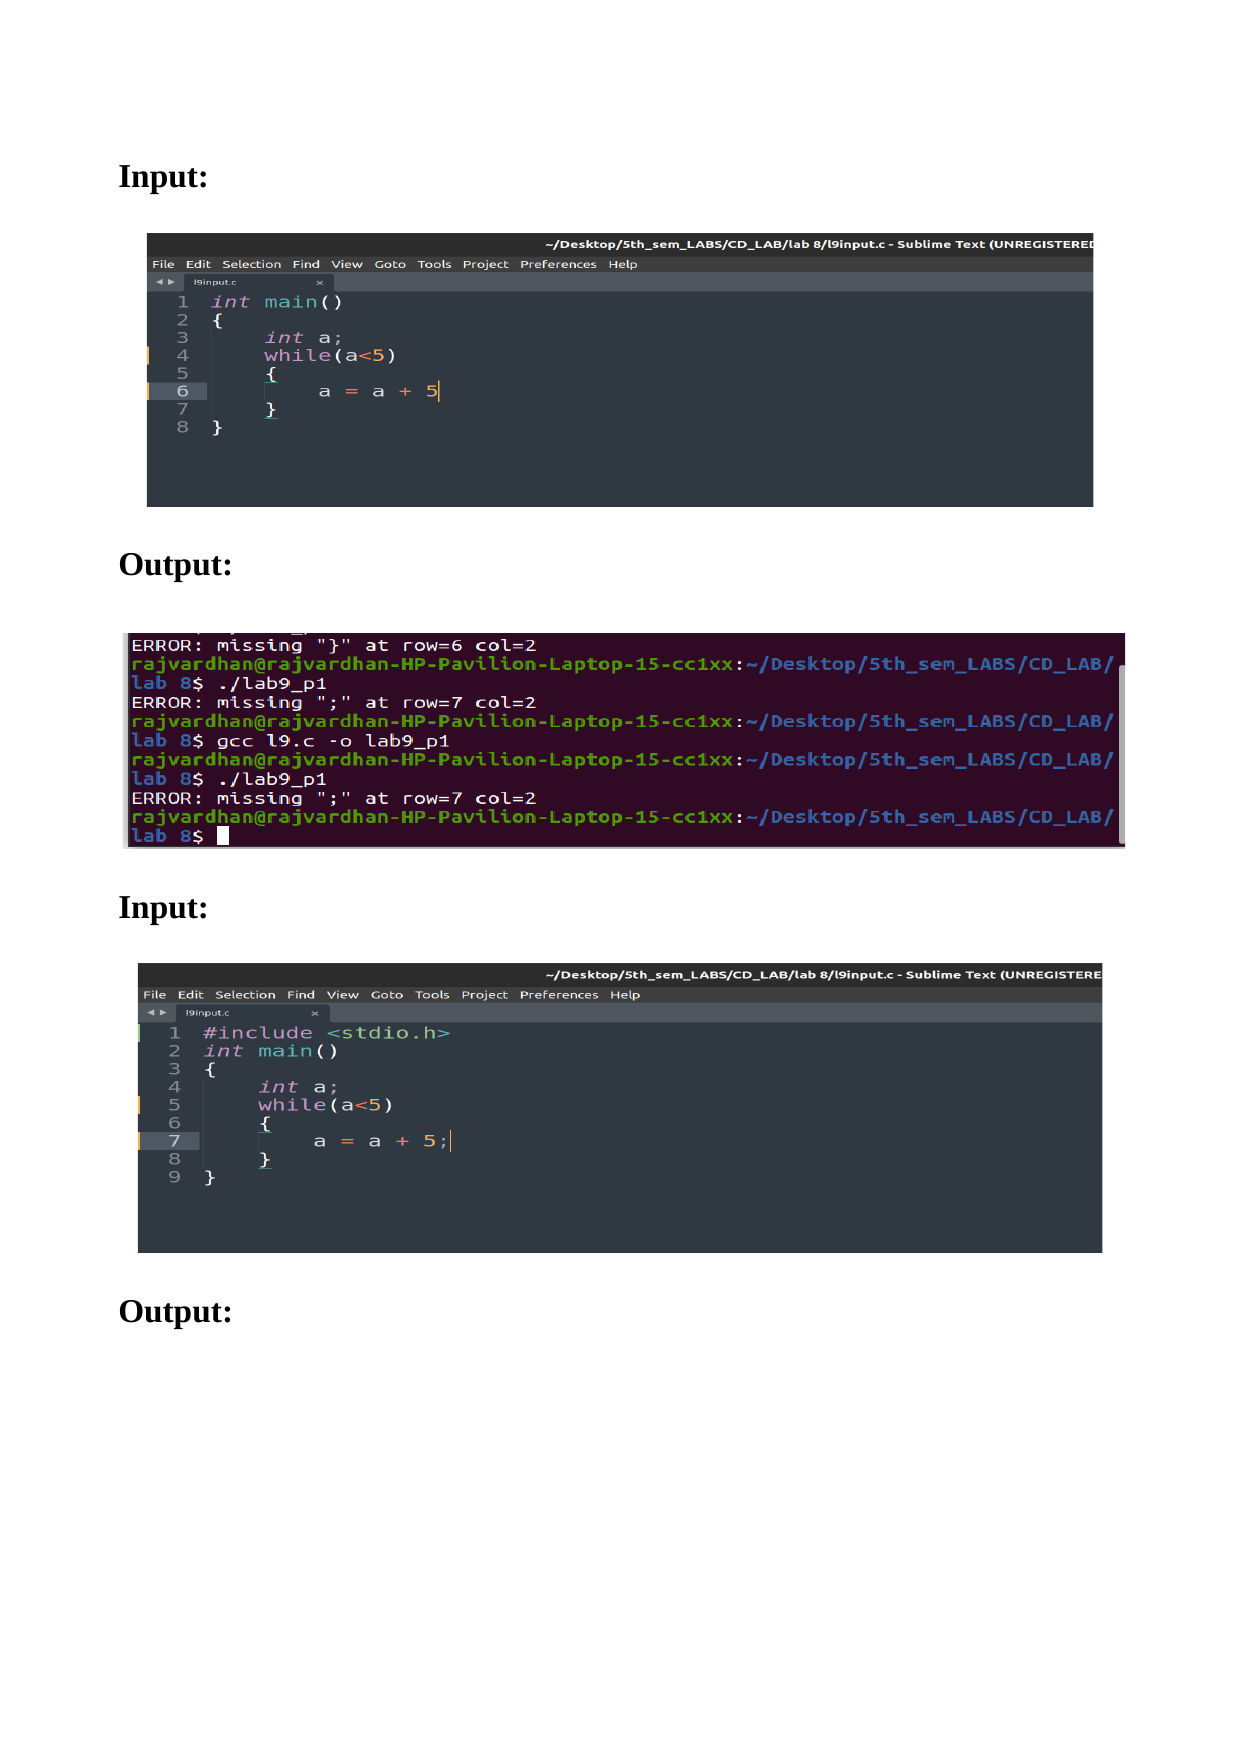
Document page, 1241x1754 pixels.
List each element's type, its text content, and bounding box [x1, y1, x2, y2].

text Input: [118, 887, 1122, 926]
text Input: [118, 156, 1122, 195]
text Output: [118, 1291, 1122, 1329]
picture [122, 633, 1126, 849]
text Output: [118, 545, 1122, 583]
